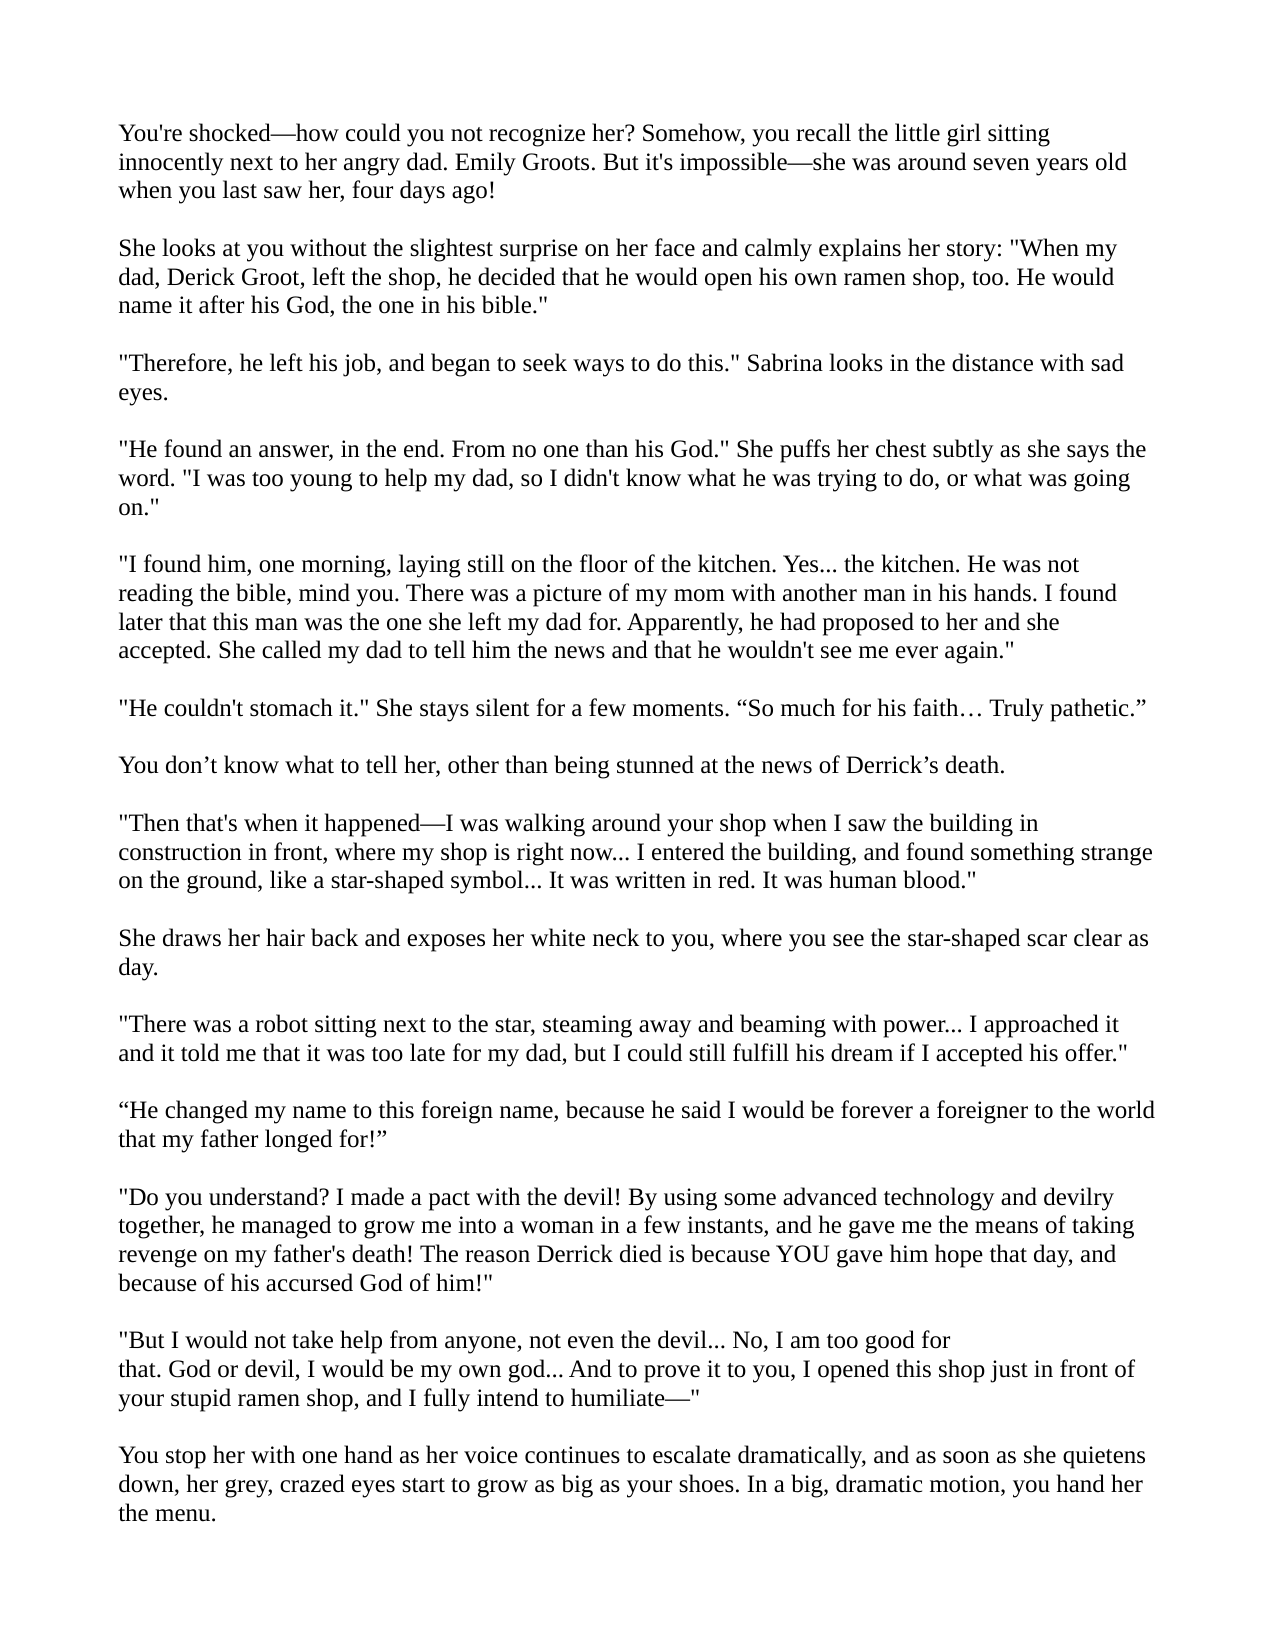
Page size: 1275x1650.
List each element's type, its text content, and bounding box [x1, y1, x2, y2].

text "He couldn't stomach it." She stays silent for a few moments. “So much for his faith… Truly pathetic.” [118, 693, 1157, 722]
text You stop her with one hand as her voice continues to escalate dramatically, and as soon as she quietens down, her grey, crazed eyes start to grow as big as your shoes. In a big, dramatic motion, you hand her the menu. [118, 1441, 1157, 1527]
text "Do you understand? I made a pact with the devil! By using some advanced technology and devilry together, he managed to grow me into a woman in a few instants, and he gave me the means of taking revenge on my father's death! The reason Derrick died is because YOU gave him hope that day, and because of his accursed God of him!" [118, 1182, 1157, 1297]
text "He found an answer, in the end. From no one than his God." She puffs her chest subtly as she says the word. "I was too young to help my dad, so I didn't know what he was trying to do, or what was going on." [118, 434, 1157, 521]
text that. God or devil, I would be my own god... And to prove it to you, I opened this shop just in front of your stupid ramen shop, and I fully intend to humiliate—" [118, 1354, 1157, 1412]
text “He changed my name to this foreign name, because he said I would be forever a foreigner to the world that my father longed for!” [118, 1096, 1157, 1153]
text "But I would not take help from anyone, not even the devil... No, I am too good for [118, 1326, 1157, 1354]
text She looks at you without the slightest surprise on her face and calmly explains her story: "When my dad, Derick Groot, left the shop, he decided that he would open his own ramen shop, too. He would name it after his God, the one in his bible." [118, 233, 1157, 319]
text "Then that's when it happened—I was walking around your shop when I saw the building in construction in front, where my shop is right now... I entered the building, and found something strange on the ground, like a star-shaped symbol... It was written in red. It was human blood." [118, 808, 1157, 894]
text "Therefore, he left his job, and began to seek ways to do this." Sabrina looks in the distance with sad eyes. [118, 348, 1157, 406]
text "There was a robot sitting next to the star, steaming away and beaming with power... I approached it and it told me that it was too late for my dad, but I could still fulfill his dream if I accepted his offer." [118, 1009, 1157, 1067]
text You don’t know what to tell her, other than being stunned at the news of Derrick’s death. [118, 751, 1157, 779]
text "I found him, one morning, laying still on the floor of the kitchen. Yes... the kitchen. He was not reading the bible, mind you. There was a picture of my mom with another man in his hands. I found later that this man was the one she left my dad for. Apparently, he had proposed to her and she accepted. She called my dad to tell him the news and that he wouldn't see me ever again." [118, 549, 1157, 664]
text You're shocked—how could you not recognize her? Somehow, you recall the little girl sitting innocently next to her angry dad. Emily Groots. But it's impossible—she was around seven years old when you last saw her, four days ago! [118, 118, 1157, 204]
text She draws her hair back and exposes her white neck to you, where you see the star-shaped scar clear as day. [118, 923, 1157, 981]
